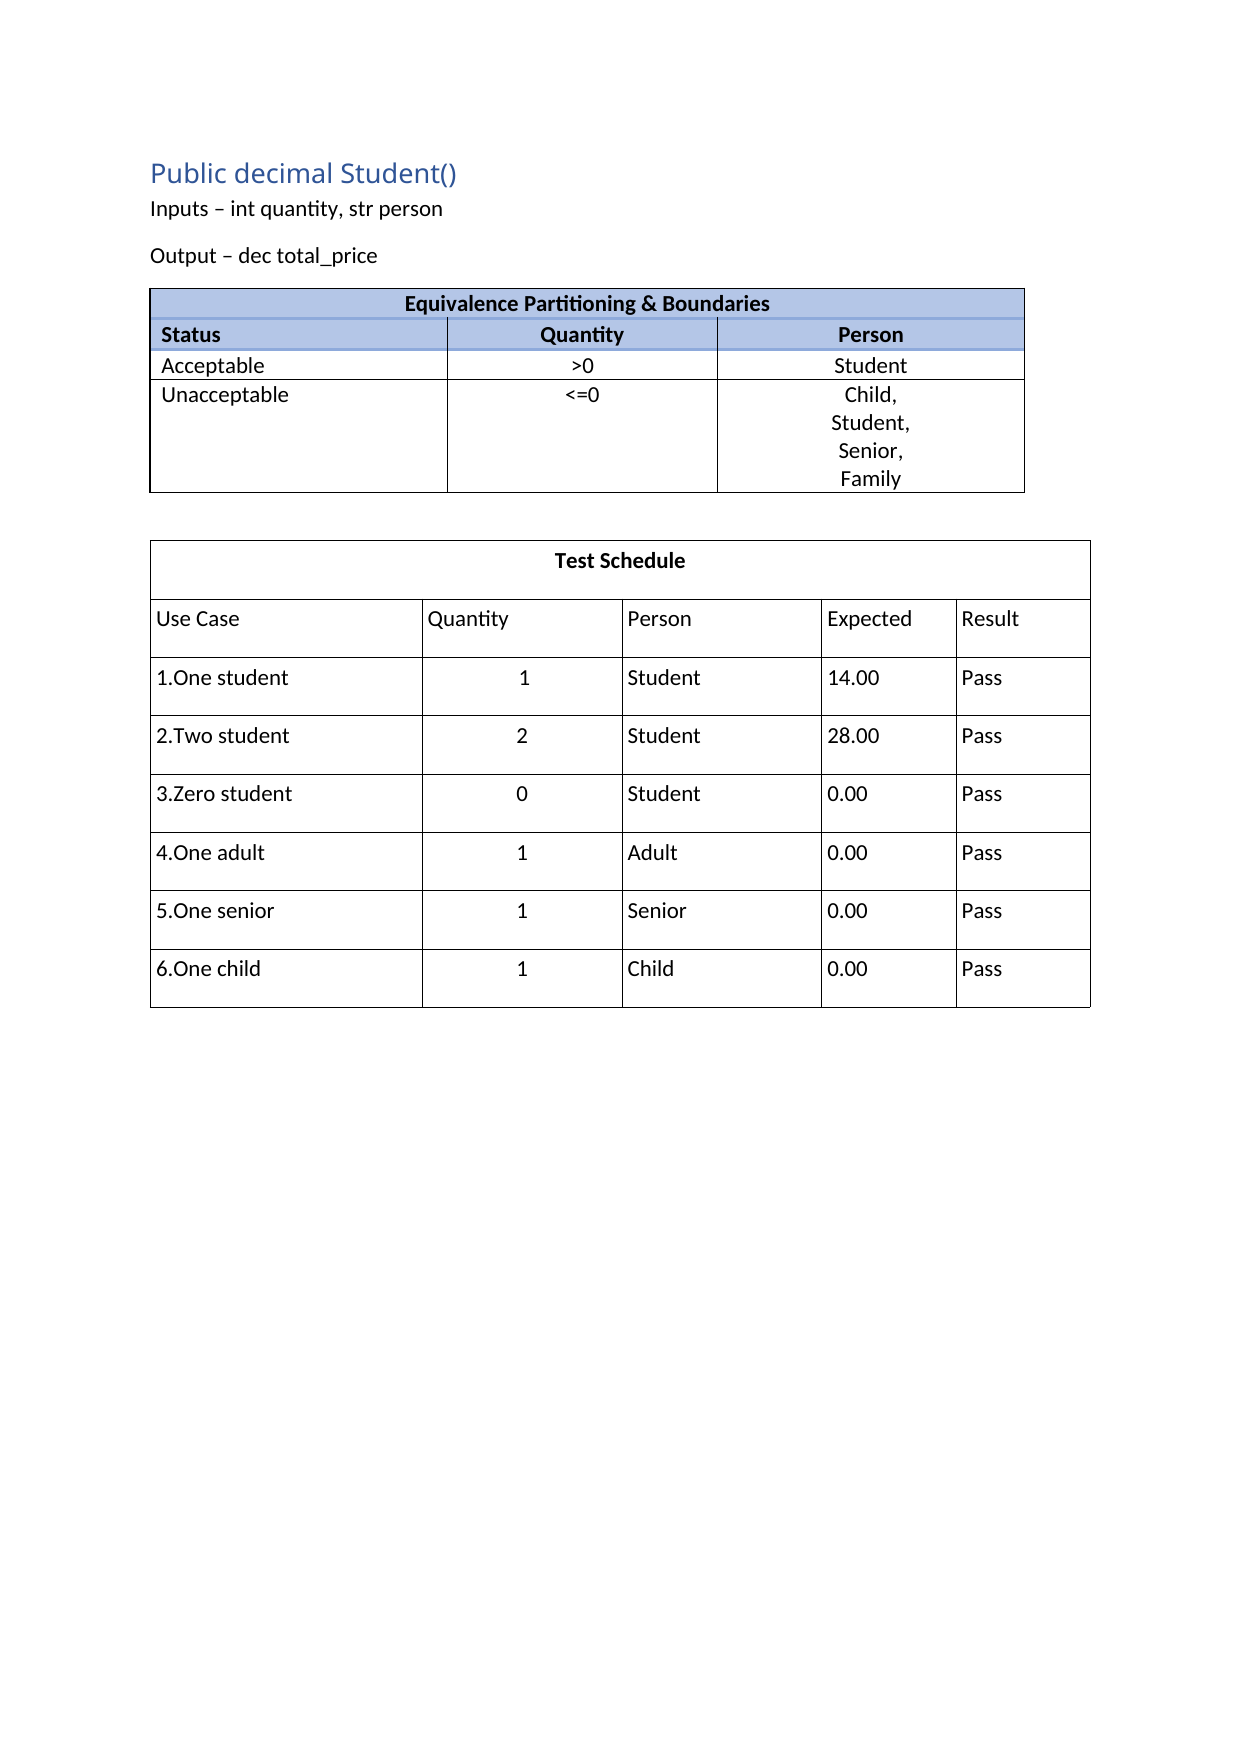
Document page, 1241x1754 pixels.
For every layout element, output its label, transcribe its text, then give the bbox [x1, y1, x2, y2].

table_cell Senior [623, 891, 821, 948]
table_cell 28.00 [822, 716, 956, 773]
table_cell Student [623, 716, 821, 773]
table_cell Pass [957, 950, 1090, 1007]
table_cell <=0 [448, 380, 717, 492]
table_header Equivalence Partitioning & Boundaries [151, 289, 1024, 317]
table_cell Person [718, 320, 1024, 348]
table_cell Pass [957, 775, 1090, 832]
table_cell Quantity [448, 320, 717, 348]
table_cell Acceptable [151, 351, 447, 379]
table_cell 1 [423, 891, 622, 948]
table_cell 0.00 [822, 950, 956, 1007]
table_cell Child, Student, Senior, Family [718, 380, 1024, 492]
table_cell Adult [623, 833, 821, 890]
table_cell 1 [423, 950, 622, 1007]
table_cell Expected [822, 600, 956, 657]
table_header Test Schedule [151, 541, 1090, 598]
table_cell >0 [448, 351, 717, 379]
table_cell 3.Zero student [151, 775, 422, 832]
table_cell 0.00 [822, 833, 956, 890]
table_cell 6.One child [151, 950, 422, 1007]
table_cell Pass [957, 658, 1090, 715]
table_cell Child [623, 950, 821, 1007]
table_cell Student [718, 351, 1024, 379]
text Inputs – int quantity, str person [150, 194, 1090, 222]
text Output – dec total_price [150, 241, 1090, 269]
subtitle Public decimal Student() [150, 154, 1090, 191]
table_cell 1 [423, 833, 622, 890]
table_cell Pass [957, 891, 1090, 948]
table_cell 0.00 [822, 891, 956, 948]
table_cell 0 [423, 775, 622, 832]
table_cell Quantity [423, 600, 622, 657]
table_cell 2 [423, 716, 622, 773]
table_cell Student [623, 658, 821, 715]
table_cell Unacceptable [151, 380, 447, 492]
table_cell 5.One senior [151, 891, 422, 948]
table_cell Pass [957, 833, 1090, 890]
table_cell Status [151, 320, 447, 348]
table_cell Use Case [151, 600, 422, 657]
table_cell 14.00 [822, 658, 956, 715]
table_cell 0.00 [822, 775, 956, 832]
table_cell 2.Two student [151, 716, 422, 773]
table_cell 1 [423, 658, 622, 715]
table_cell Student [623, 775, 821, 832]
table_cell 4.One adult [151, 833, 422, 890]
table_cell Person [623, 600, 821, 657]
table_cell Result [957, 600, 1090, 657]
table_cell 1.One student [151, 658, 422, 715]
table_cell Pass [957, 716, 1090, 773]
